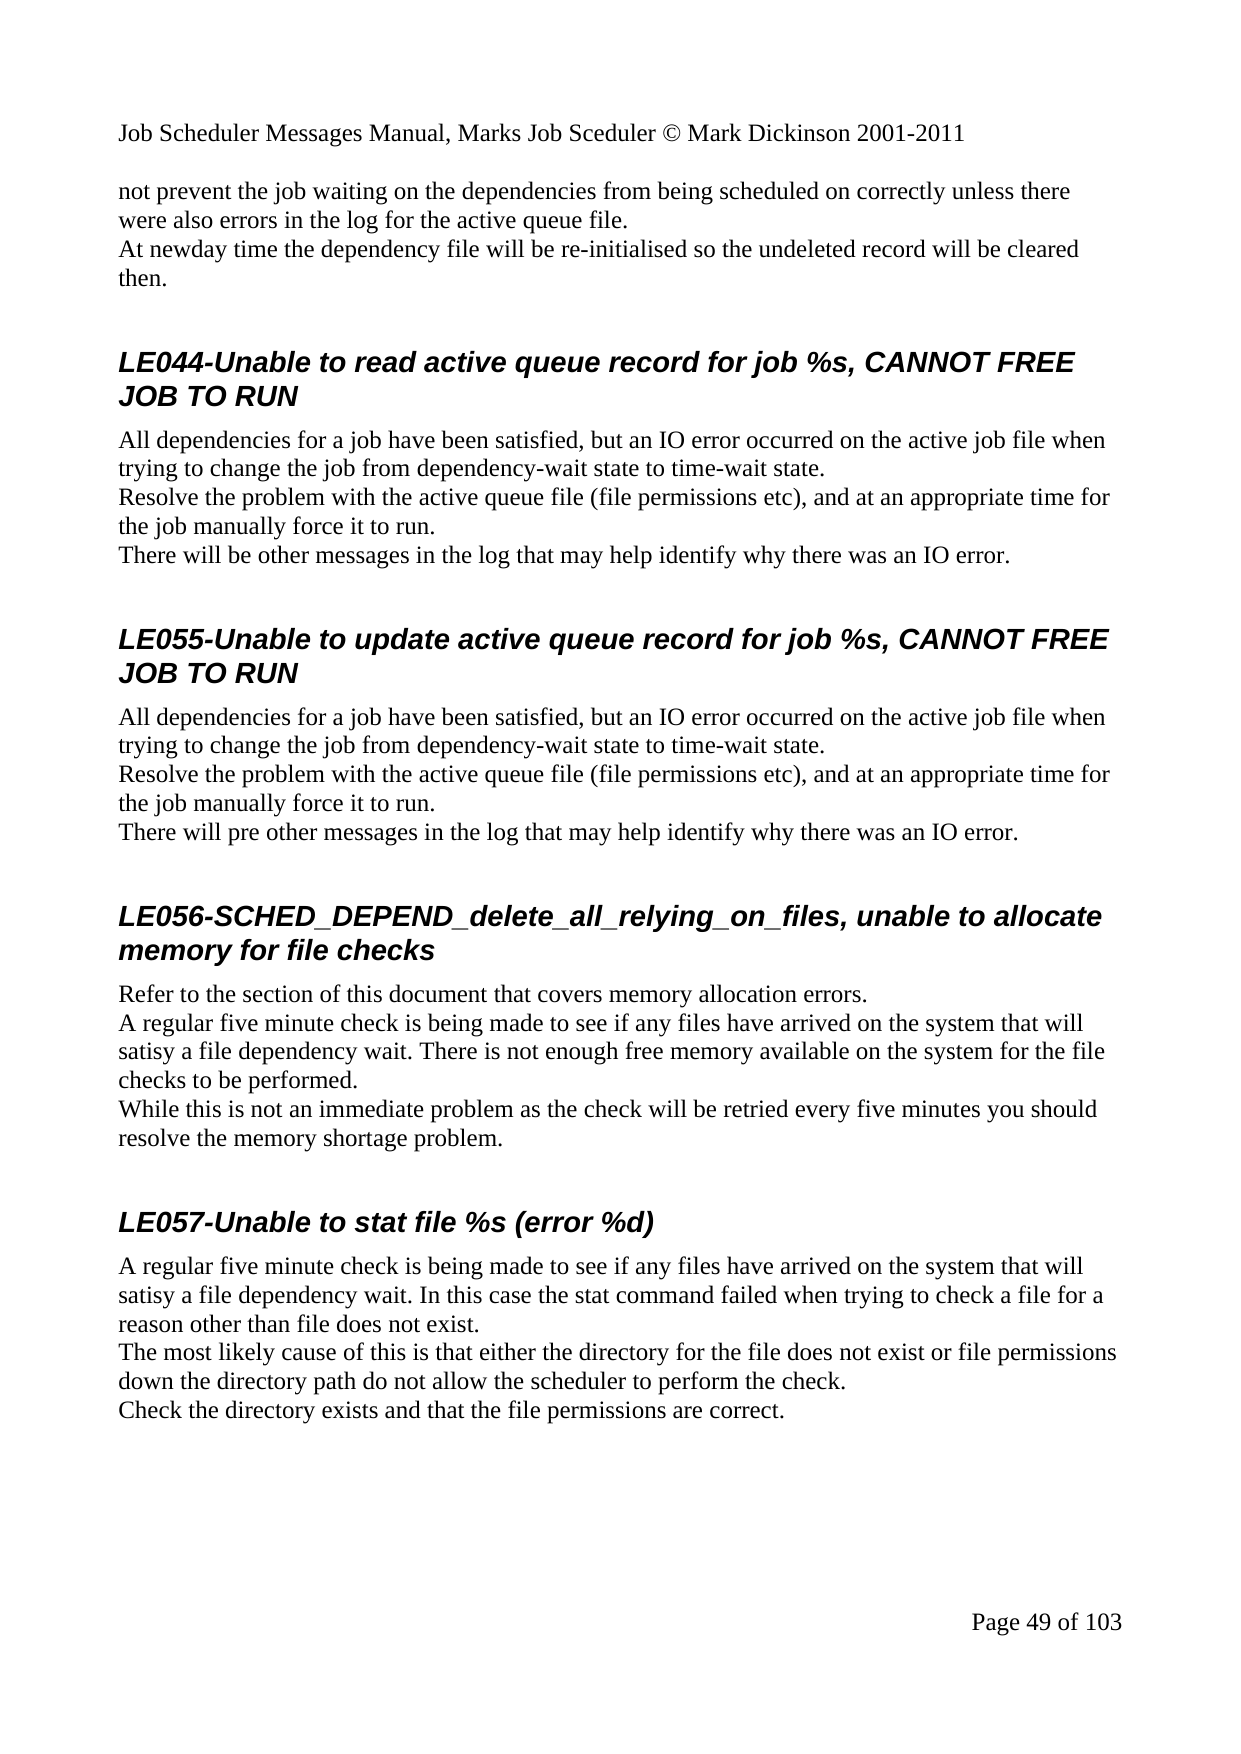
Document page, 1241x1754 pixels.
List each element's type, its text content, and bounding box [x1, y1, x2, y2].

text All dependencies for a job have been satisfied, but an IO error occurred on the active job file when trying to change the job from dependency-wait state to time-wait state. [118, 702, 1122, 759]
text The most likely cause of this is that either the directory for the file does not exist or file permissions down the directory path do not allow the scheduler to perform the check. [118, 1337, 1122, 1395]
subtitle LE044-Unable to read active queue record for job %s, CANNOT FREE JOB TO RUN [118, 345, 1122, 412]
subtitle LE055-Unable to update active queue record for job %s, CANNOT FREE JOB TO RUN [118, 622, 1122, 689]
text Resolve the problem with the active queue file (file permissions etc), and at an appropriate time for the job manually force it to run. [118, 759, 1122, 817]
text not prevent the job waiting on the dependencies from being scheduled on correctly unless there were also errors in the log for the active queue file. [118, 176, 1122, 234]
text There will be other messages in the log that may help identify why there was an IO error. [118, 540, 1122, 568]
text There will pre other messages in the log that may help identify why there was an IO error. [118, 817, 1122, 846]
text While this is not an immediate problem as the check will be retried every five minutes you should resolve the memory shortage problem. [118, 1094, 1122, 1151]
subtitle LE057-Unable to stat file %s (error %d) [118, 1205, 1122, 1239]
text All dependencies for a job have been satisfied, but an IO error occurred on the active job file when trying to change the job from dependency-wait state to time-wait state. [118, 425, 1122, 482]
text A regular five minute check is being made to see if any files have arrived on the system that will satisy a file dependency wait. There is not enough free memory available on the system for the file checks to be performed. [118, 1008, 1122, 1094]
text At newday time the dependency file will be re-initialised so the undeleted record will be cleared then. [118, 234, 1122, 291]
text Resolve the problem with the active queue file (file permissions etc), and at an appropriate time for the job manually force it to run. [118, 482, 1122, 540]
text Check the directory exists and that the file permissions are correct. [118, 1395, 1122, 1424]
text Refer to the section of this document that covers memory allocation errors. [118, 979, 1122, 1008]
text A regular five minute check is being made to see if any files have arrived on the system that will satisy a file dependency wait. In this case the stat command failed when trying to check a file for a reason other than file does not exist. [118, 1251, 1122, 1337]
subtitle LE056-SCHED_DEPEND_delete_all_relying_on_files, unable to allocate memory for file checks [118, 899, 1122, 966]
